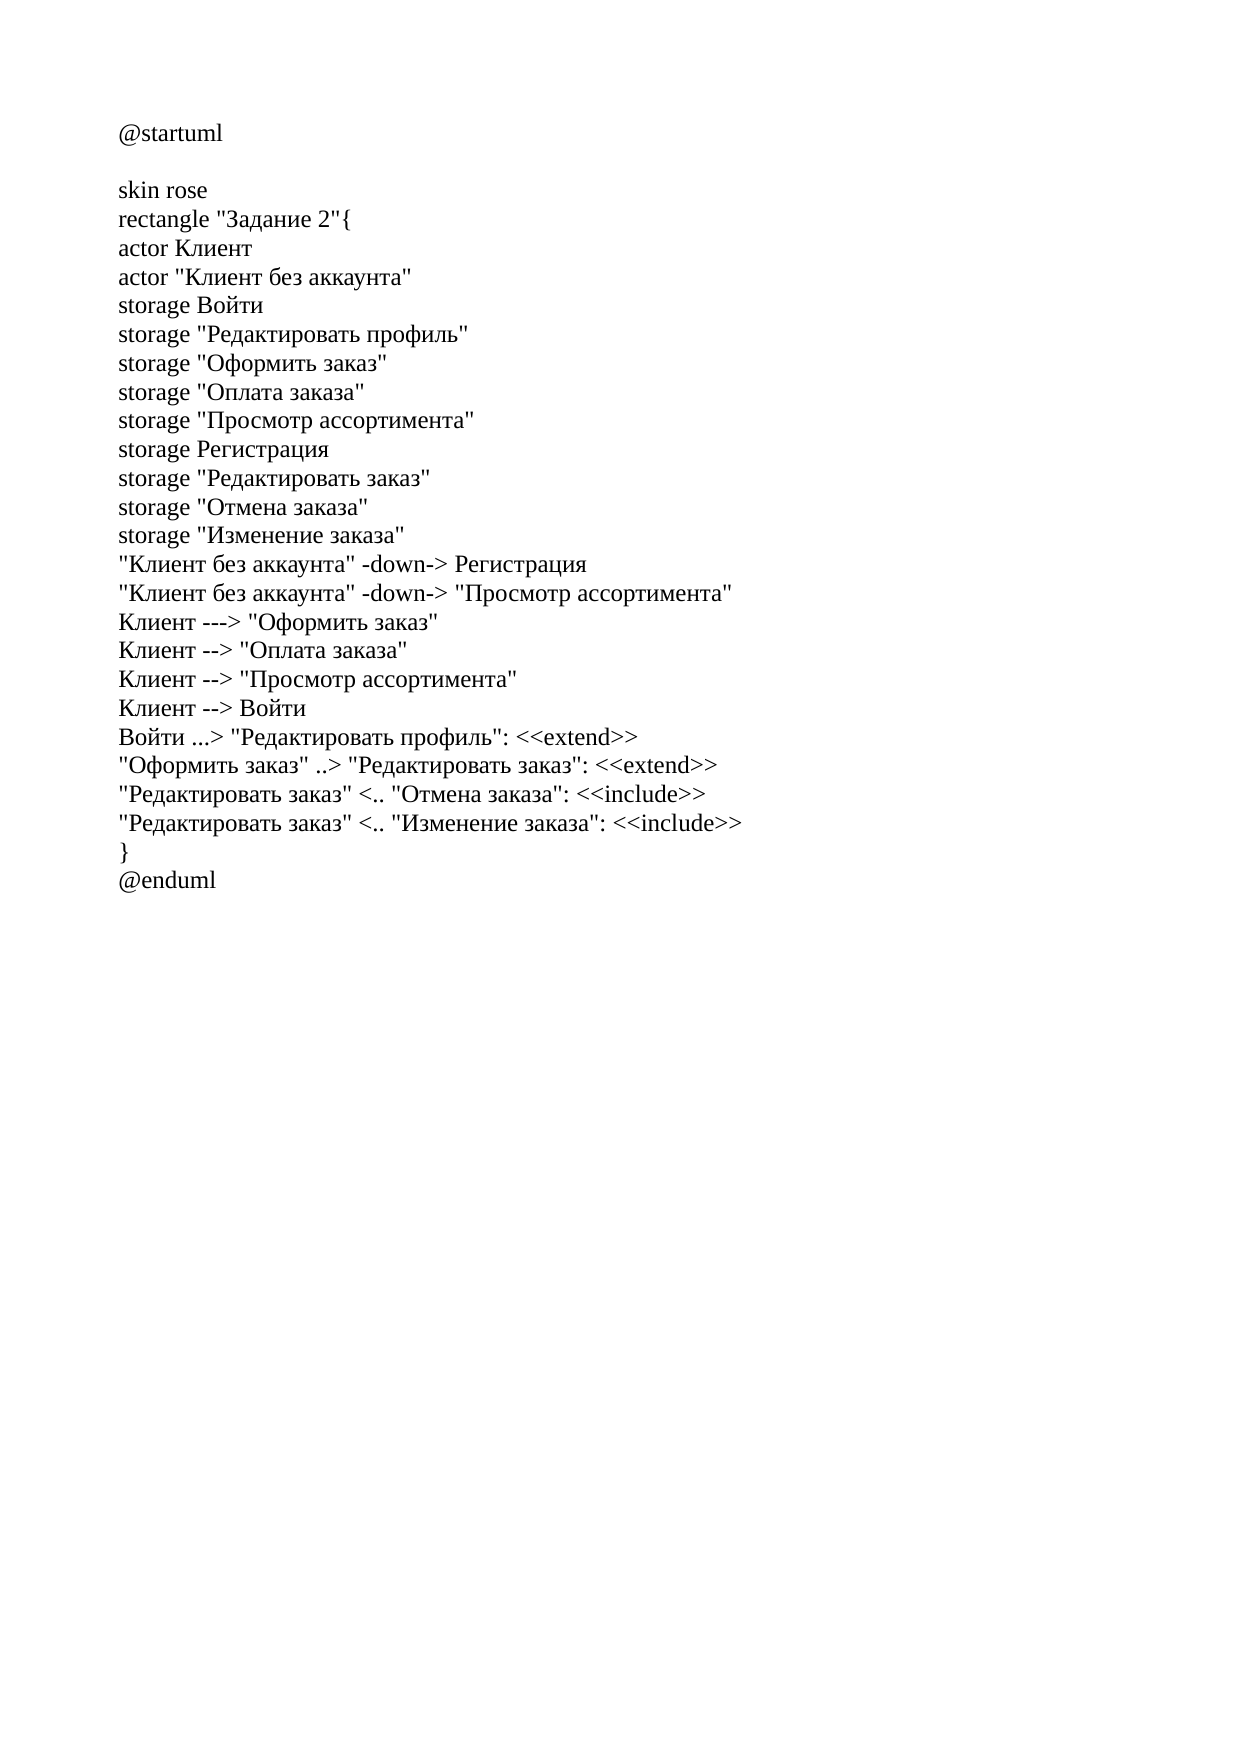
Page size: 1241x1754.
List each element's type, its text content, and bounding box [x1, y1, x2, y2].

text Клиент --> "Просмотр ассортимента" [118, 664, 1122, 693]
text "Оформить заказ" ..> "Редактировать заказ": <<extend>> [118, 751, 1122, 779]
text Войти ...> "Редактировать профиль": <<extend>> [118, 722, 1122, 751]
text storage "Изменение заказа" [118, 521, 1122, 549]
text storage "Редактировать заказ" [118, 463, 1122, 492]
text "Клиент без аккаунта" -down-> Регистрация [118, 549, 1122, 578]
text storage Войти [118, 291, 1122, 319]
text Клиент ---> "Оформить заказ" [118, 607, 1122, 636]
text skin rose [118, 176, 1122, 204]
text @startuml [118, 118, 1122, 147]
text storage "Просмотр ассортимента" [118, 406, 1122, 434]
text } [118, 837, 1122, 866]
text @enduml [118, 866, 1122, 894]
text "Редактировать заказ" <.. "Отмена заказа": <<include>> [118, 779, 1122, 808]
text "Редактировать заказ" <.. "Изменение заказа": <<include>> [118, 808, 1122, 837]
text storage "Оплата заказа" [118, 377, 1122, 406]
text storage Регистрация [118, 434, 1122, 463]
text storage "Оформить заказ" [118, 348, 1122, 377]
text actor "Клиент без аккаунта" [118, 262, 1122, 291]
text rectangle "Задание 2"{ [118, 204, 1122, 233]
text actor Клиент [118, 233, 1122, 262]
text "Клиент без аккаунта" -down-> "Просмотр ассортимента" [118, 578, 1122, 607]
text storage "Редактировать профиль" [118, 319, 1122, 348]
text storage "Отмена заказа" [118, 492, 1122, 521]
text Клиент --> Войти [118, 693, 1122, 722]
text Клиент --> "Оплата заказа" [118, 636, 1122, 664]
